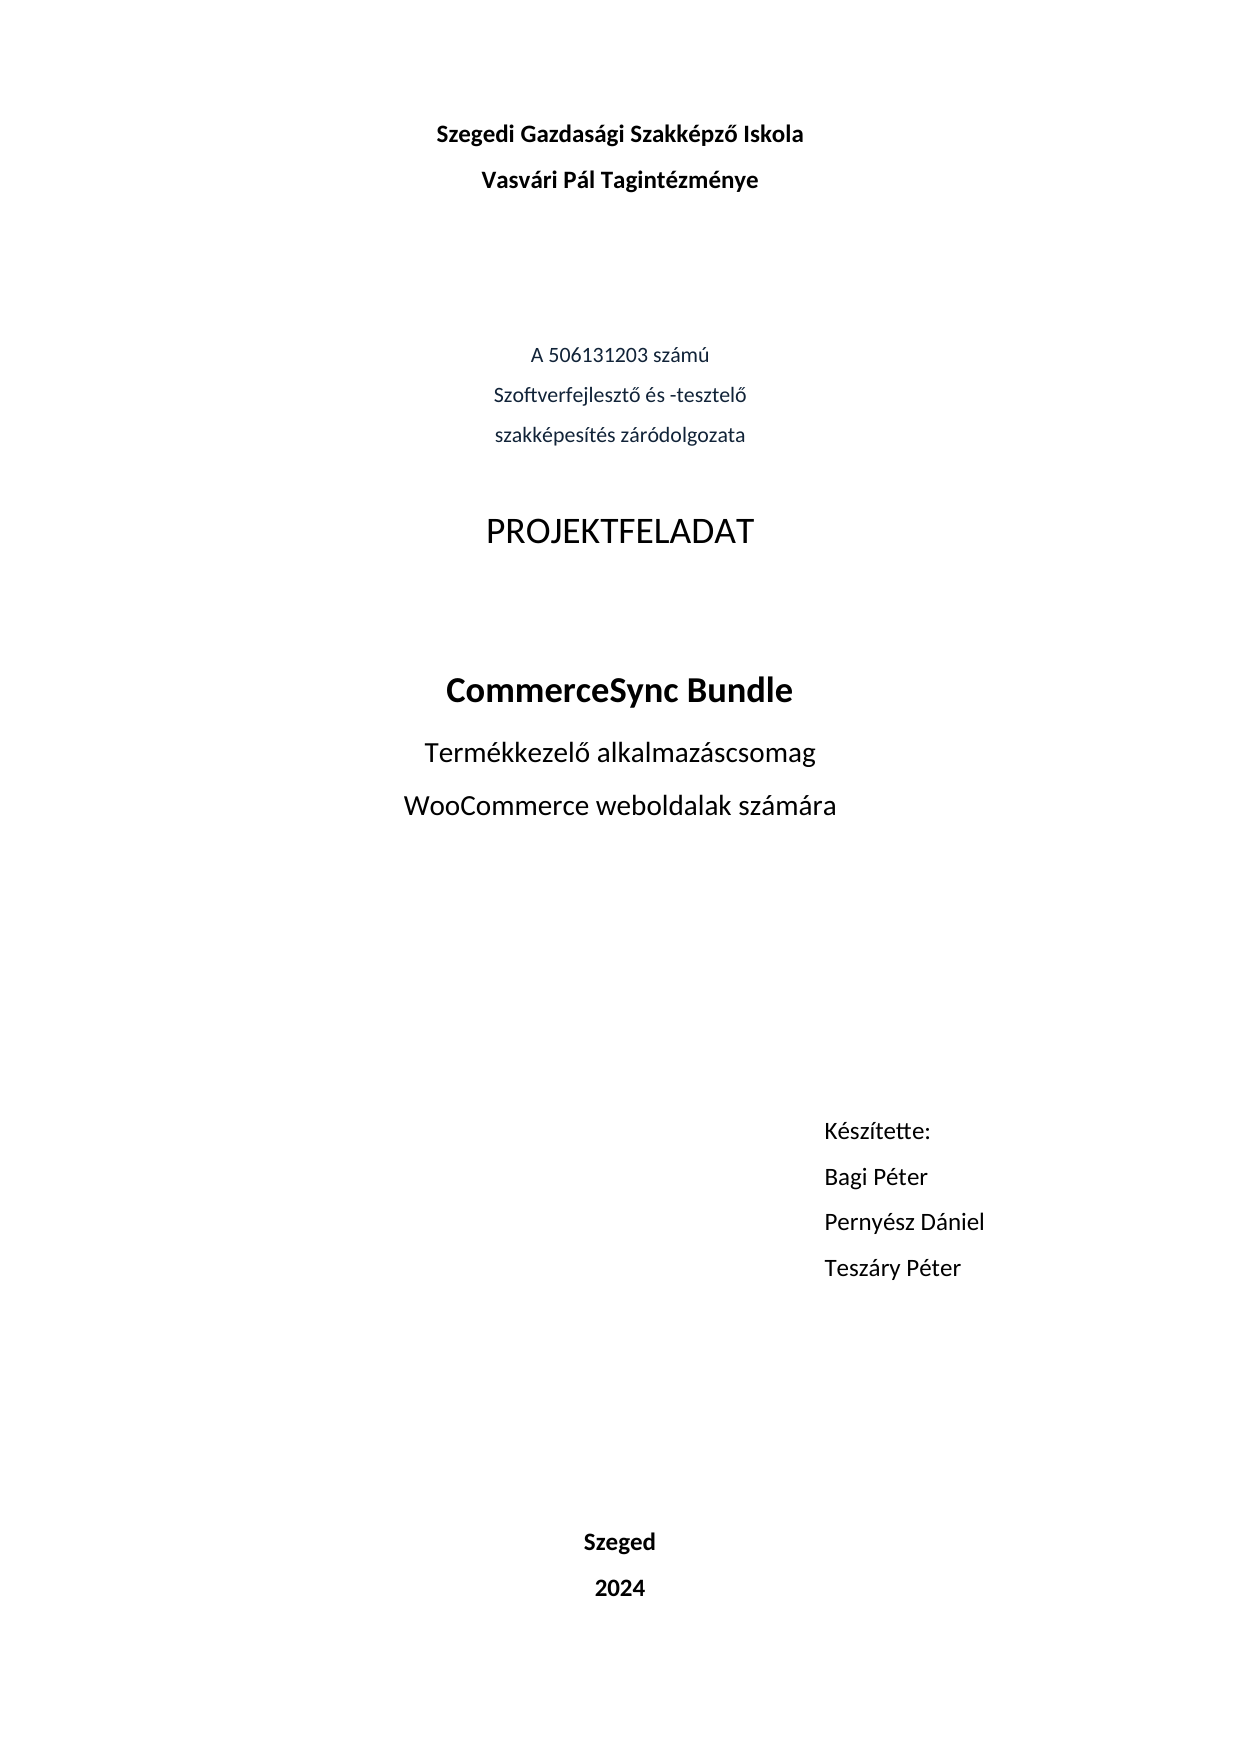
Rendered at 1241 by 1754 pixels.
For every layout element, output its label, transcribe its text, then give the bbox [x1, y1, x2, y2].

text Szeged [118, 1526, 1121, 1557]
text Teszáry Péter [824, 1252, 1122, 1283]
text Vasvári Pál Tagintézménye [118, 164, 1122, 194]
text szakképesítés záródolgozata [118, 421, 1122, 448]
text Készítette: [824, 1115, 1122, 1145]
text CommerceSync Bundle [118, 667, 1121, 711]
text WooCommerce weboldalak számára [118, 787, 1122, 823]
text Szegedi Gazdasági Szakképző Iskola [118, 118, 1122, 149]
text Pernyész Dániel [824, 1206, 1122, 1237]
text Bagi Péter [824, 1161, 1122, 1191]
text Termékkezelő alkalmazáscsomag [118, 734, 1122, 769]
text PROJEKTFELADAT [118, 507, 1122, 553]
text A 506131203 számú [118, 341, 1122, 368]
text 2024 [118, 1572, 1121, 1603]
text Szoftverfejlesztő és -tesztelő [118, 381, 1122, 408]
